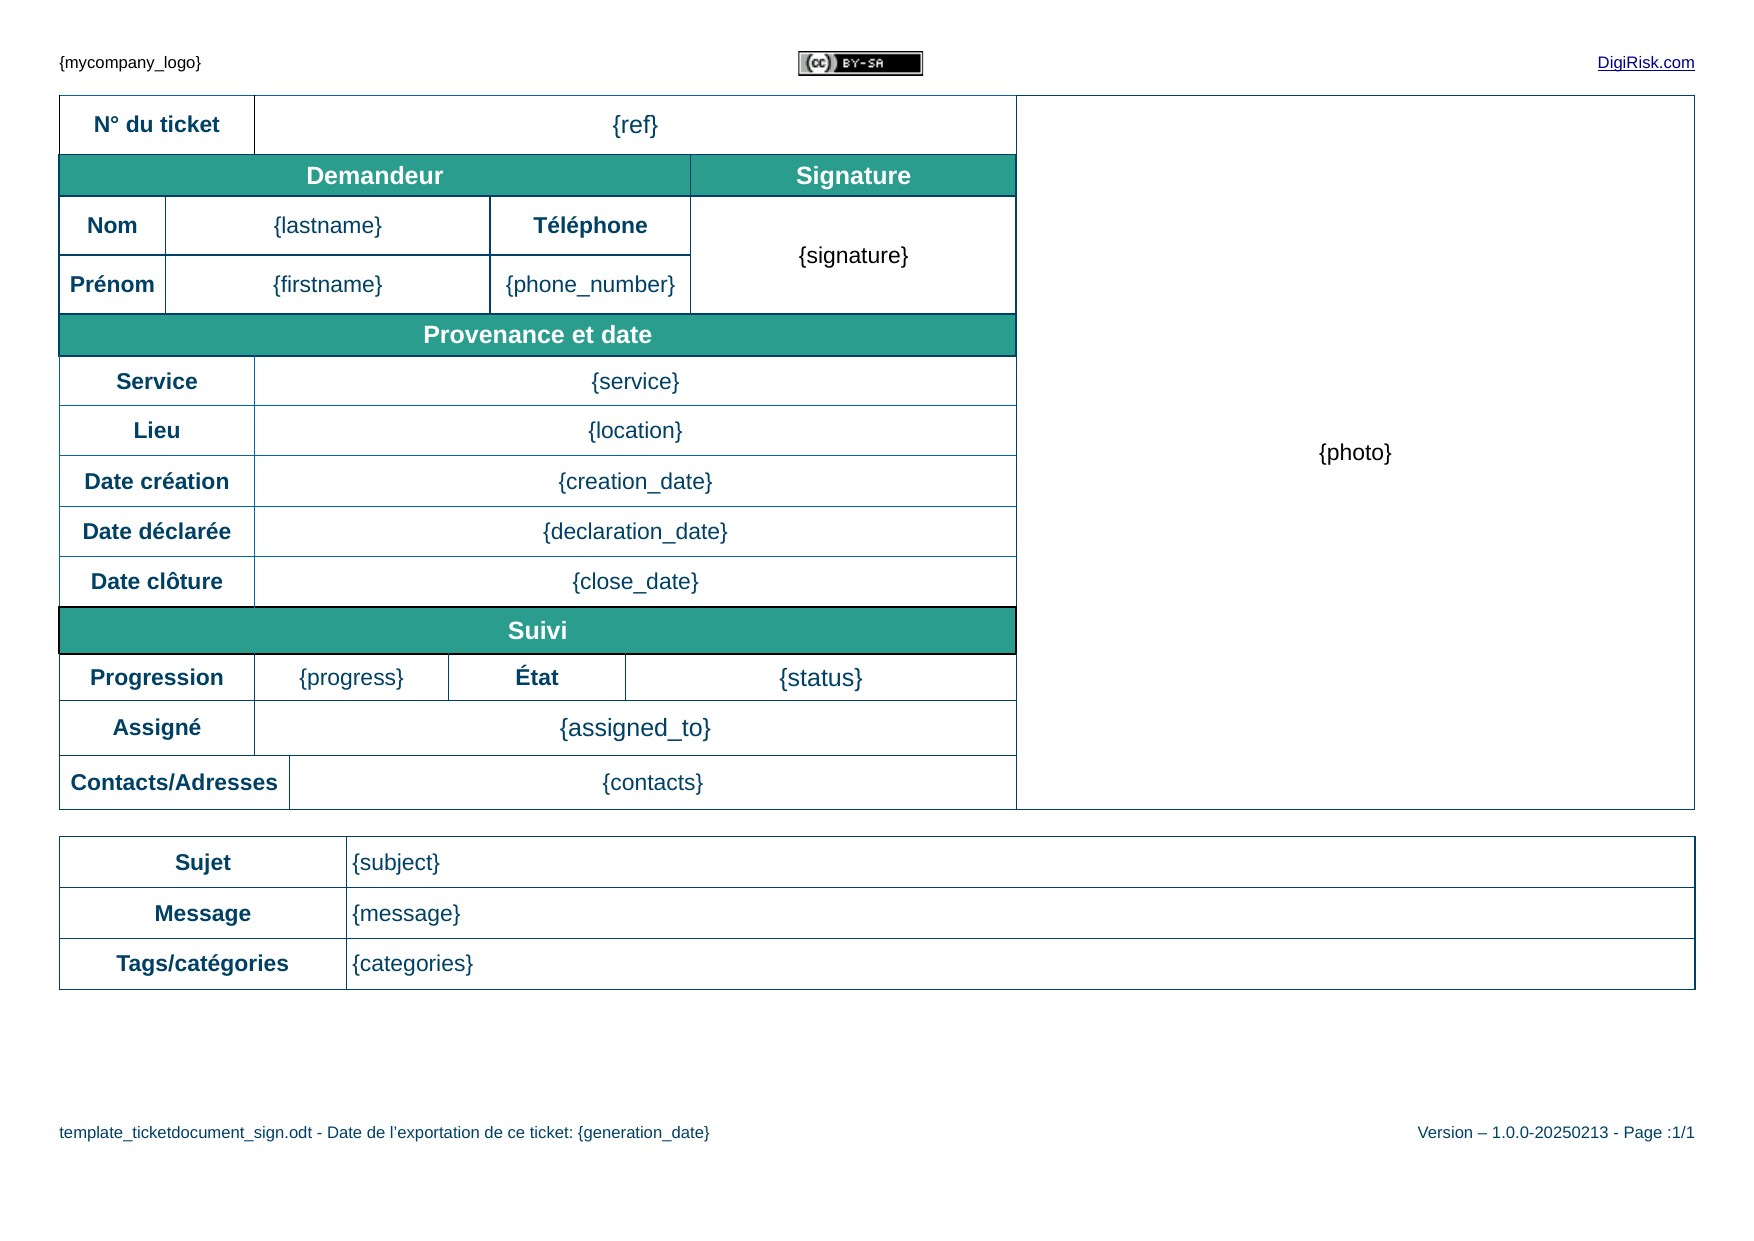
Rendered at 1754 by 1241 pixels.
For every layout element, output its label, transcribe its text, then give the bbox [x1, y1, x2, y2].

table_cell Date création [60, 456, 254, 506]
table_cell Message [60, 888, 346, 938]
table_cell Date déclarée [60, 507, 254, 556]
table_cell {declaration_date} [255, 507, 1016, 556]
table_cell Lieu [60, 406, 254, 455]
table_cell Prénom [60, 256, 165, 313]
table_header {subject} [347, 837, 1694, 887]
table_cell {service} [255, 357, 1016, 405]
table_cell {contacts} [290, 756, 1016, 809]
table_header {ref} [255, 96, 1016, 153]
table_cell {creation_date} [255, 456, 1016, 506]
table_cell {signature} [691, 197, 1015, 313]
table_header Sujet [60, 837, 346, 887]
table_cell État [449, 655, 625, 700]
table_cell Tags/catégories [60, 939, 346, 988]
table_cell Assigné [60, 701, 254, 754]
table_header {photo} [1017, 96, 1694, 809]
table_cell {location} [255, 406, 1016, 455]
table_cell {close_date} [255, 557, 1016, 606]
table_cell Nom [60, 197, 165, 254]
table_header N° du ticket [60, 96, 254, 153]
table_cell {assigned_to} [255, 701, 1016, 754]
table_cell {categories} [347, 939, 1694, 988]
table_cell Signature [691, 155, 1015, 195]
table_cell Date clôture [60, 557, 254, 606]
table_cell {phone_number} [491, 256, 690, 313]
table_cell {firstname} [166, 256, 489, 313]
table_cell Demandeur [60, 155, 690, 195]
picture [798, 51, 924, 76]
table_cell Progression [60, 655, 254, 700]
table_cell Suivi [60, 608, 1015, 653]
table_cell {status} [626, 655, 1016, 700]
table_cell Contacts/Adresses [60, 756, 289, 809]
table_cell {progress} [255, 655, 448, 700]
table_cell {lastname} [166, 197, 489, 254]
table_cell Service [60, 357, 254, 405]
table_cell Téléphone [491, 197, 690, 254]
table_cell {message} [347, 888, 1694, 938]
table_cell Provenance et date [60, 315, 1015, 355]
